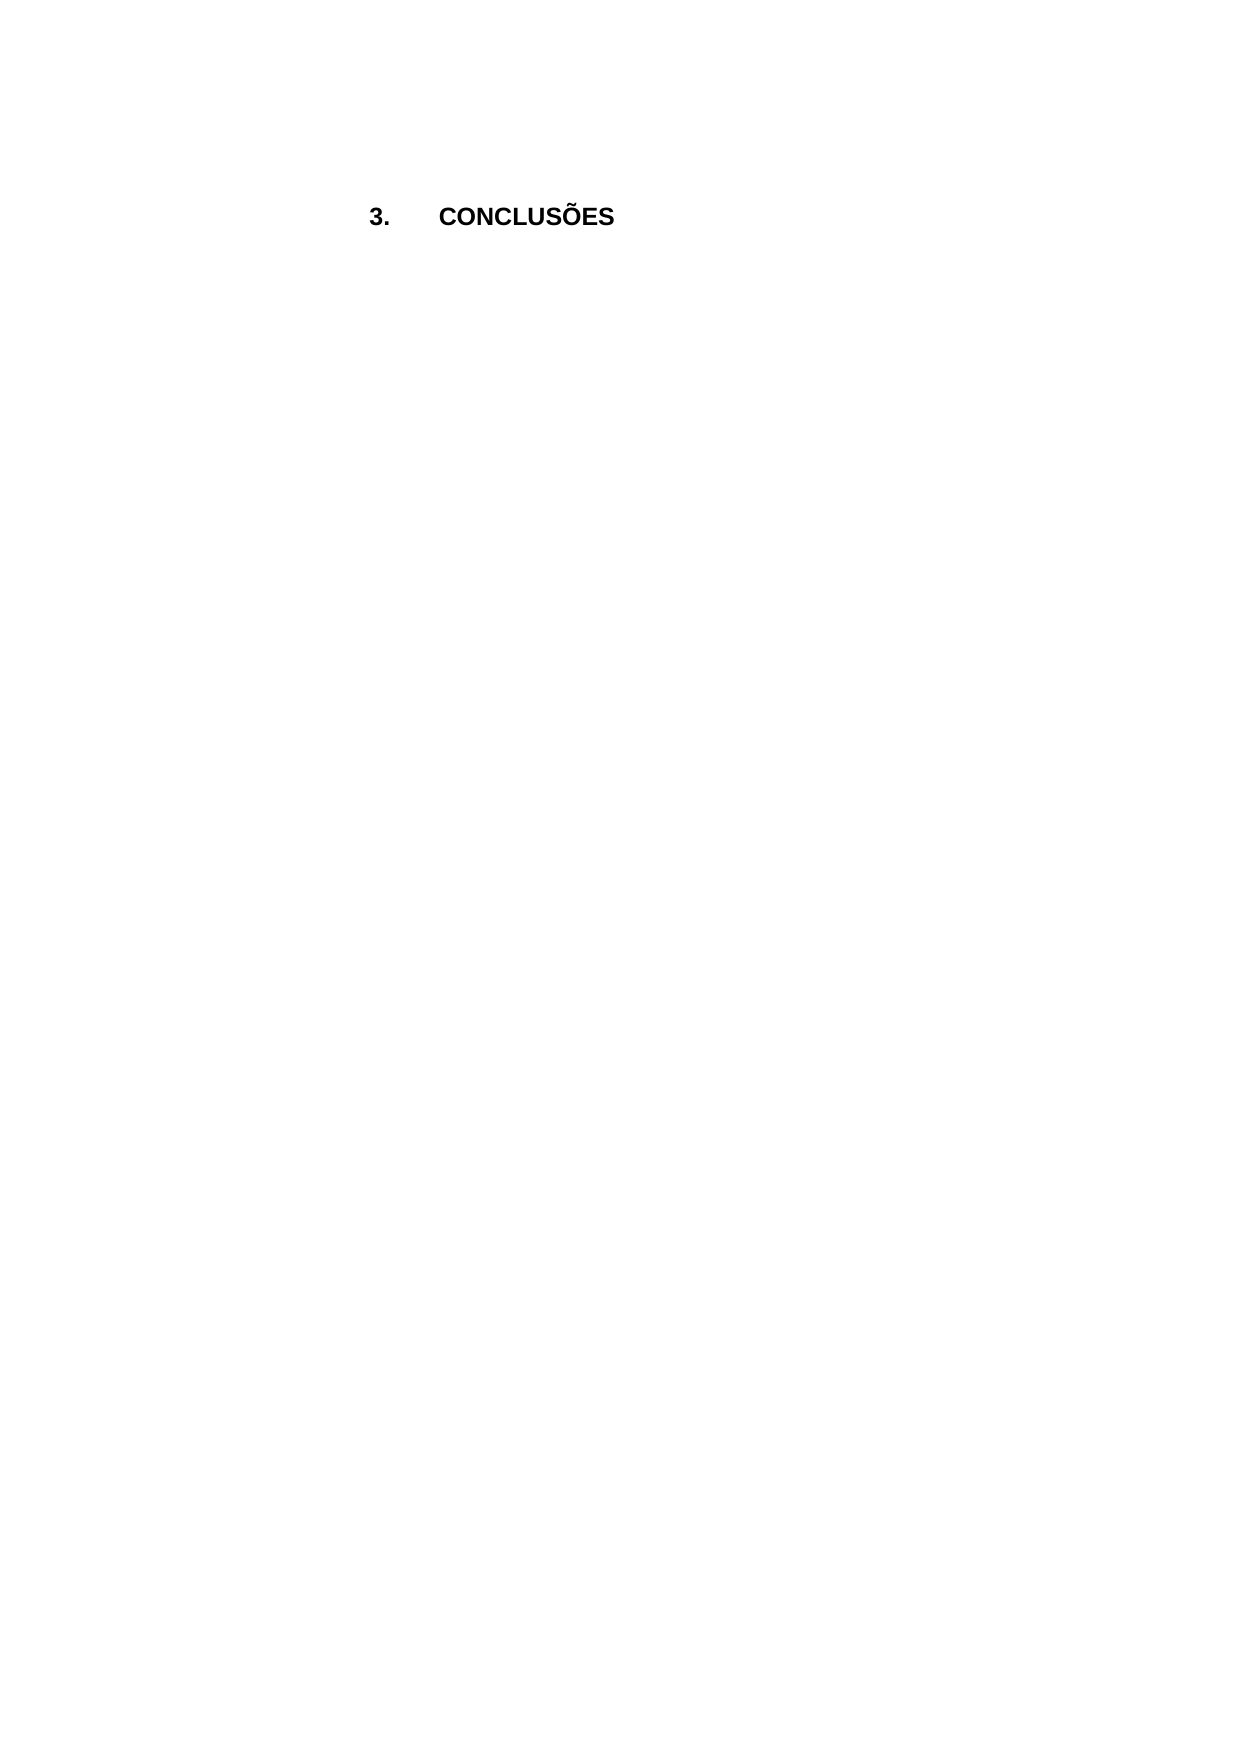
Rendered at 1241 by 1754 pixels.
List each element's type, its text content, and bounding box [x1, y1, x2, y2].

list CONCLUSÕES [369, 202, 1122, 231]
